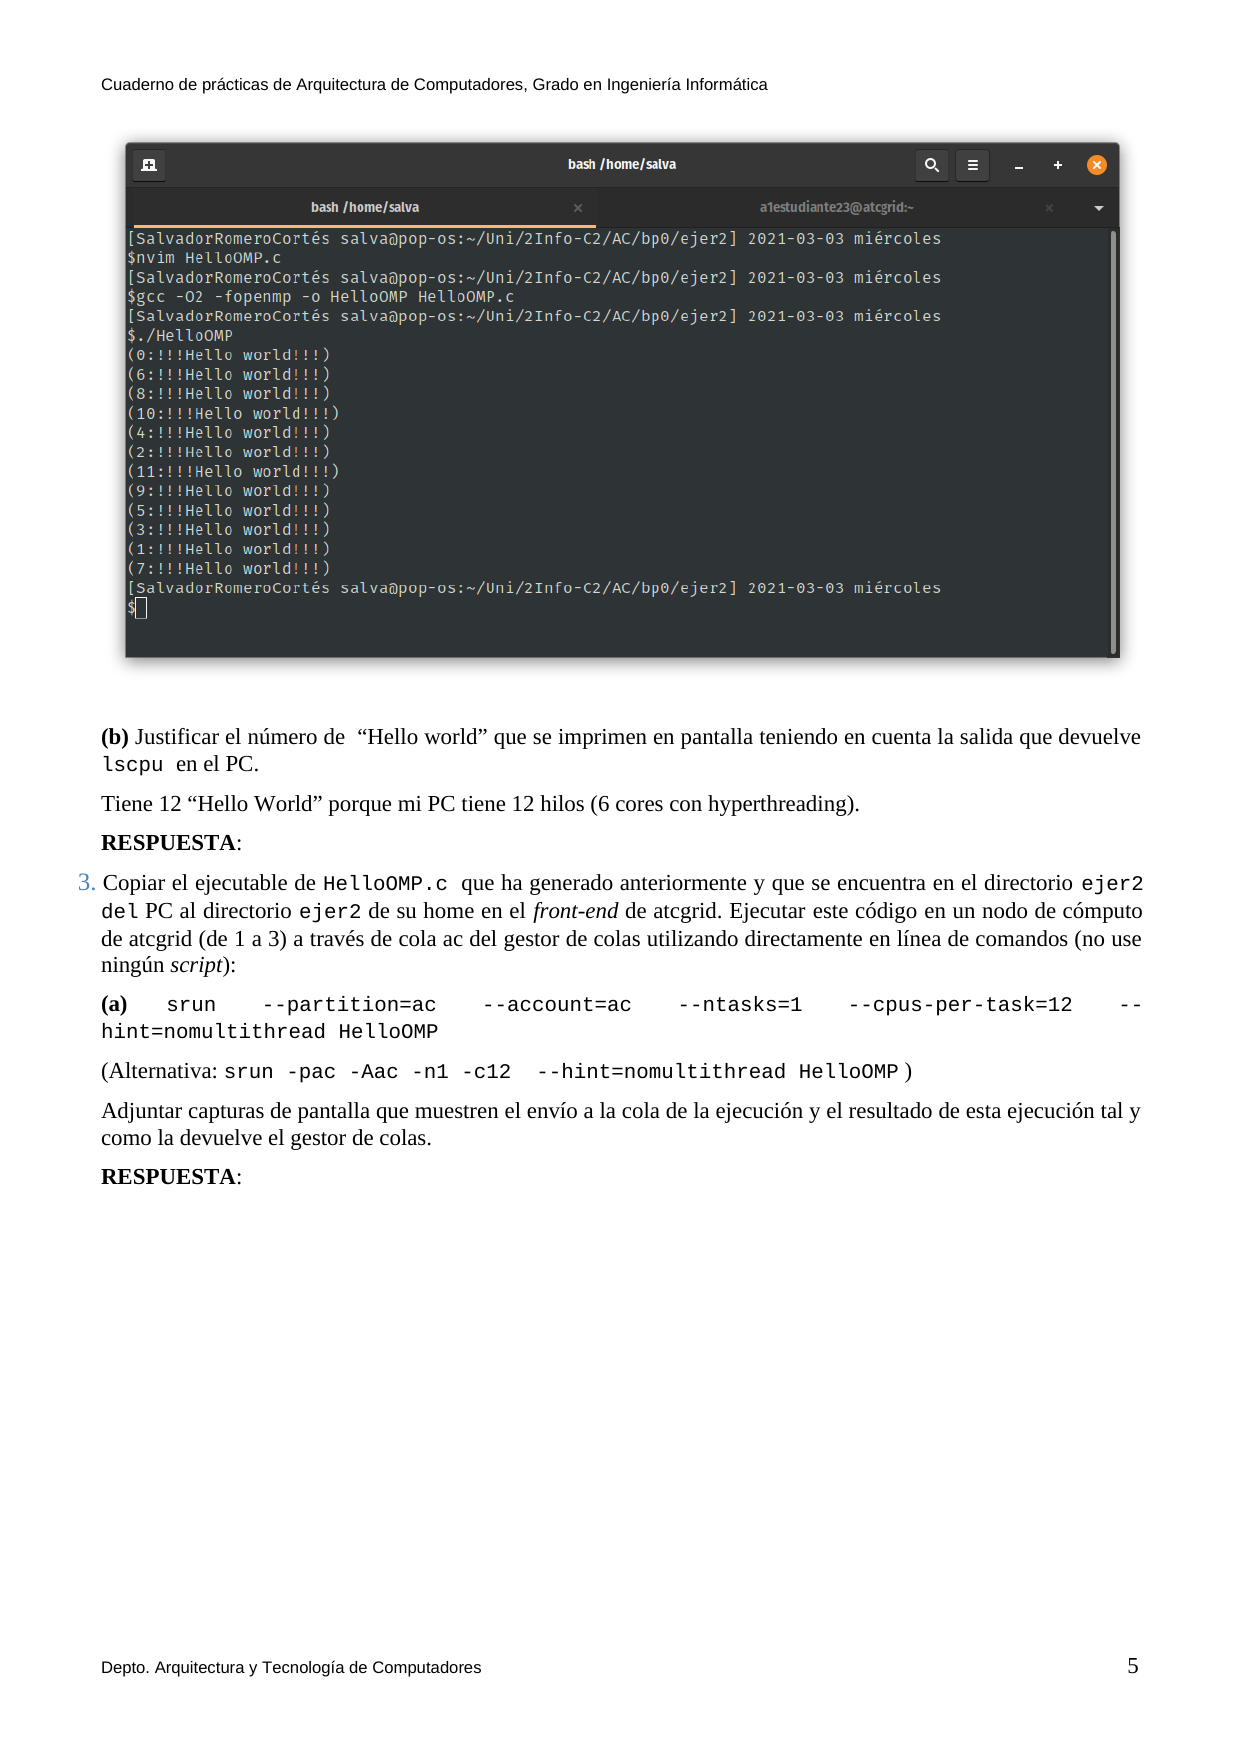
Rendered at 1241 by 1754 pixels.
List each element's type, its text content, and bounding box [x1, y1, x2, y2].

text Adjuntar capturas de pantalla que muestren el envío a la cola de la ejecución y el resultado de esta ejecución tal y como la devuelve el gestor de colas. [101, 1098, 1143, 1150]
list Copiar el ejecutable de HelloOMP.c que ha generado anteriormente y que se encuentra en el directorio ejer2 del PC al directorio ejer2 de su home en el front-end de atcgrid. Ejecutar este código en un nodo de cómputo de atcgrid (de 1 a 3) a través de cola ac del gestor de colas utilizando directamente en línea de comandos (no use ningún script): [71, 867, 1143, 977]
text (b) Justificar el número de “Hello world” que se imprimen en pantalla teniendo en cuenta la salida que devuelve lscpu en el PC. [101, 723, 1143, 777]
text (a) srun --partition=ac --account=ac --ntasks=1 --cpus-per-task=12 --hint=nomultithread HelloOMP [101, 990, 1143, 1045]
text (Alternativa: srun -pac -Aac -n1 -c12 --hint=nomultithread HelloOMP ) [101, 1057, 1143, 1085]
list RESPUESTA: [101, 1163, 1143, 1189]
text RESPUESTA: [101, 828, 1143, 855]
picture [100, 120, 1144, 685]
text Tiene 12 “Hello World” porque mi PC tiene 12 hilos (6 cores con hyperthreading). [101, 790, 1143, 816]
